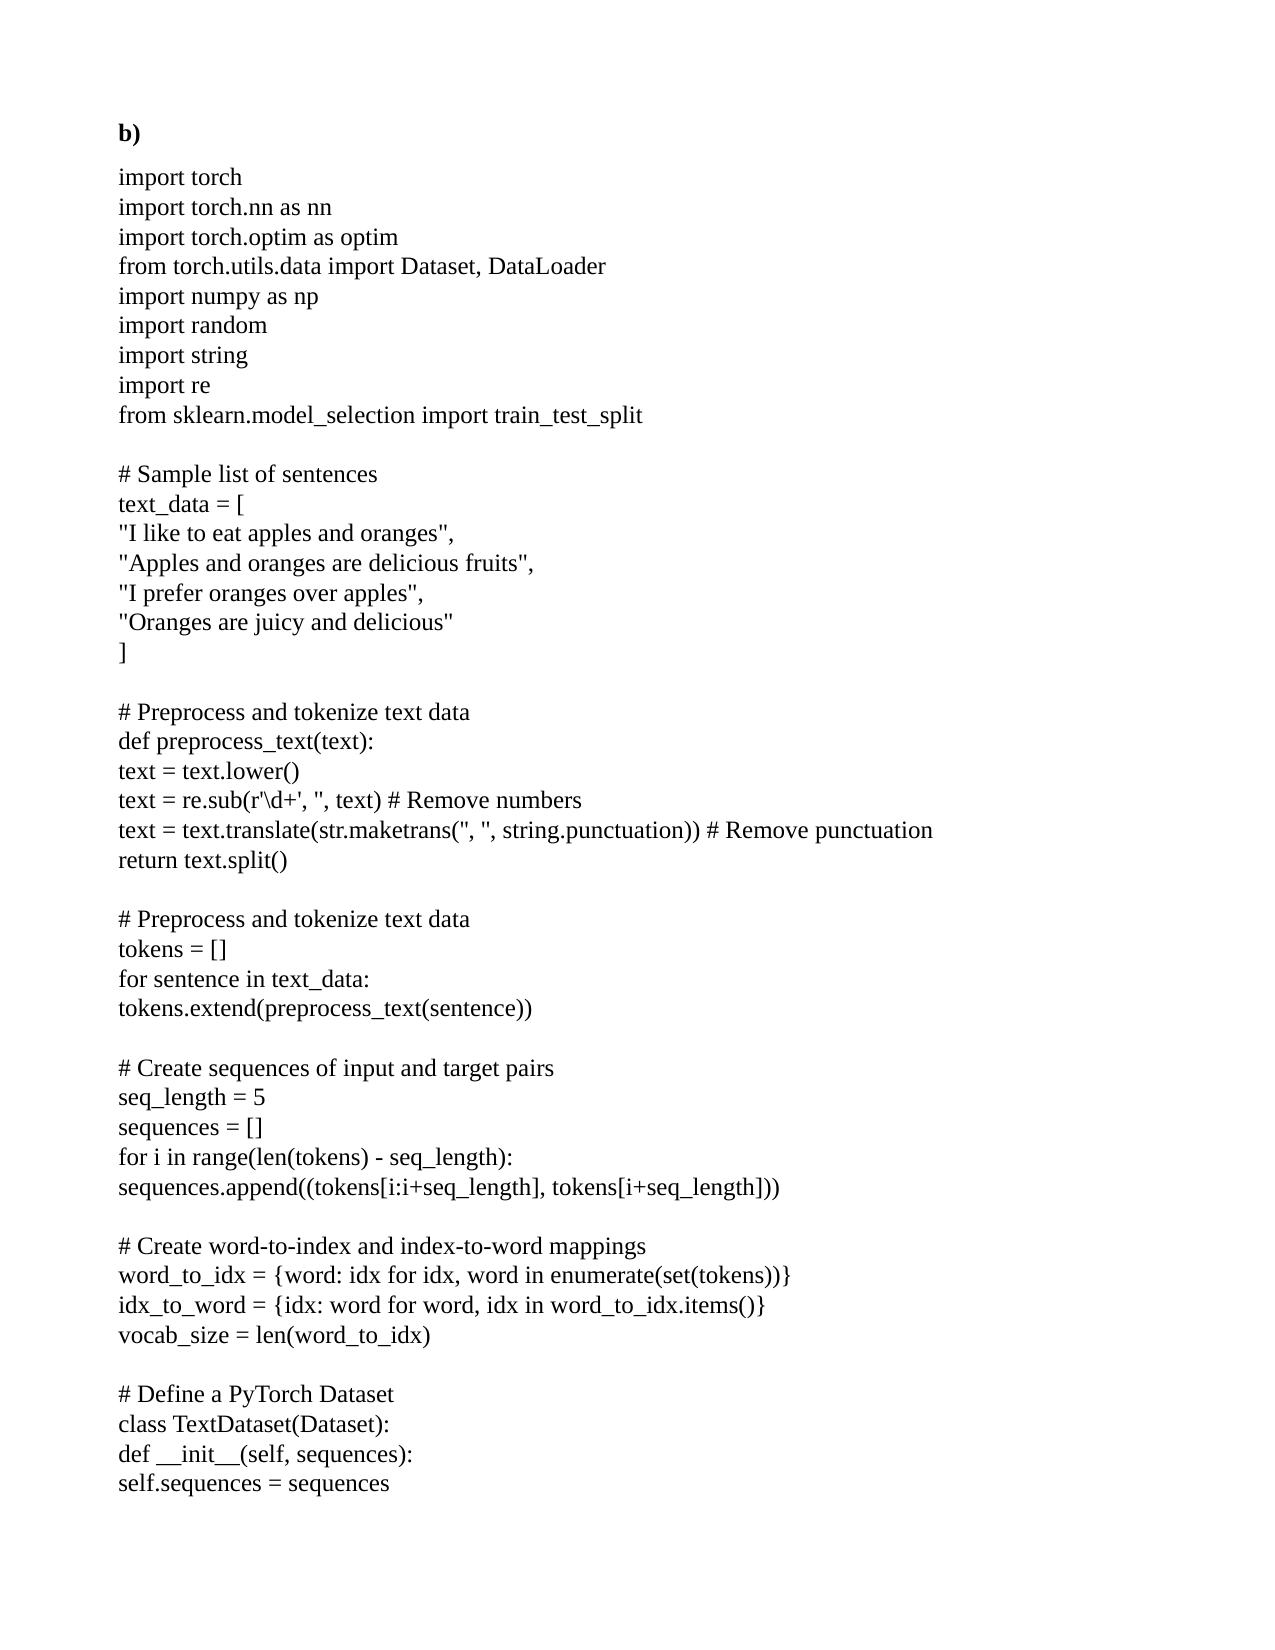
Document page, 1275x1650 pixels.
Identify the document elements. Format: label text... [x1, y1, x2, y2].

text vocab_size = len(word_to_idx) [118, 1319, 1157, 1349]
text # Define a PyTorch Dataset [118, 1378, 1157, 1408]
text import re [118, 369, 1157, 399]
text def __init__(self, sequences): [118, 1438, 1157, 1467]
text def preprocess_text(text): [118, 725, 1157, 755]
text import string [118, 339, 1157, 369]
text idx_to_word = {idx: word for word, idx in word_to_idx.items()} [118, 1289, 1157, 1319]
text from sklearn.model_selection import train_test_split [118, 399, 1157, 428]
text import random [118, 310, 1157, 339]
text "Oranges are juicy and delicious" [118, 607, 1157, 636]
text for sentence in text_data: [118, 963, 1157, 992]
text class TextDataset(Dataset): [118, 1408, 1157, 1438]
text # Create word-to-index and index-to-word mappings [118, 1230, 1157, 1260]
text tokens = [] [118, 933, 1157, 963]
text sequences = [] [118, 1111, 1157, 1141]
text import numpy as np [118, 280, 1157, 310]
text # Sample list of sentences [118, 458, 1157, 488]
text return text.split() [118, 844, 1157, 874]
text "I like to eat apples and oranges", [118, 517, 1157, 547]
text "Apples and oranges are delicious fruits", [118, 547, 1157, 577]
text ] [118, 636, 1157, 666]
text text_data = [ [118, 488, 1157, 517]
text # Create sequences of input and target pairs [118, 1052, 1157, 1082]
text import torch.nn as nn [118, 191, 1157, 221]
text import torch.optim as optim [118, 221, 1157, 250]
text for i in range(len(tokens) - seq_length): [118, 1141, 1157, 1171]
text # Preprocess and tokenize text data [118, 696, 1157, 725]
text text = text.translate(str.maketrans('', '', string.punctuation)) # Remove punctuation [118, 814, 1157, 844]
text seq_length = 5 [118, 1082, 1157, 1111]
text word_to_idx = {word: idx for idx, word in enumerate(set(tokens))} [118, 1260, 1157, 1289]
text tokens.extend(preprocess_text(sentence)) [118, 992, 1157, 1022]
text text = text.lower() [118, 755, 1157, 785]
text b) [118, 118, 1157, 147]
text from torch.utils.data import Dataset, DataLoader [118, 250, 1157, 280]
text import torch [118, 161, 1157, 191]
text self.sequences = sequences [118, 1467, 1157, 1497]
text text = re.sub(r'\d+', '', text) # Remove numbers [118, 785, 1157, 814]
text "I prefer oranges over apples", [118, 577, 1157, 607]
text # Preprocess and tokenize text data [118, 903, 1157, 933]
text sequences.append((tokens[i:i+seq_length], tokens[i+seq_length])) [118, 1171, 1157, 1200]
